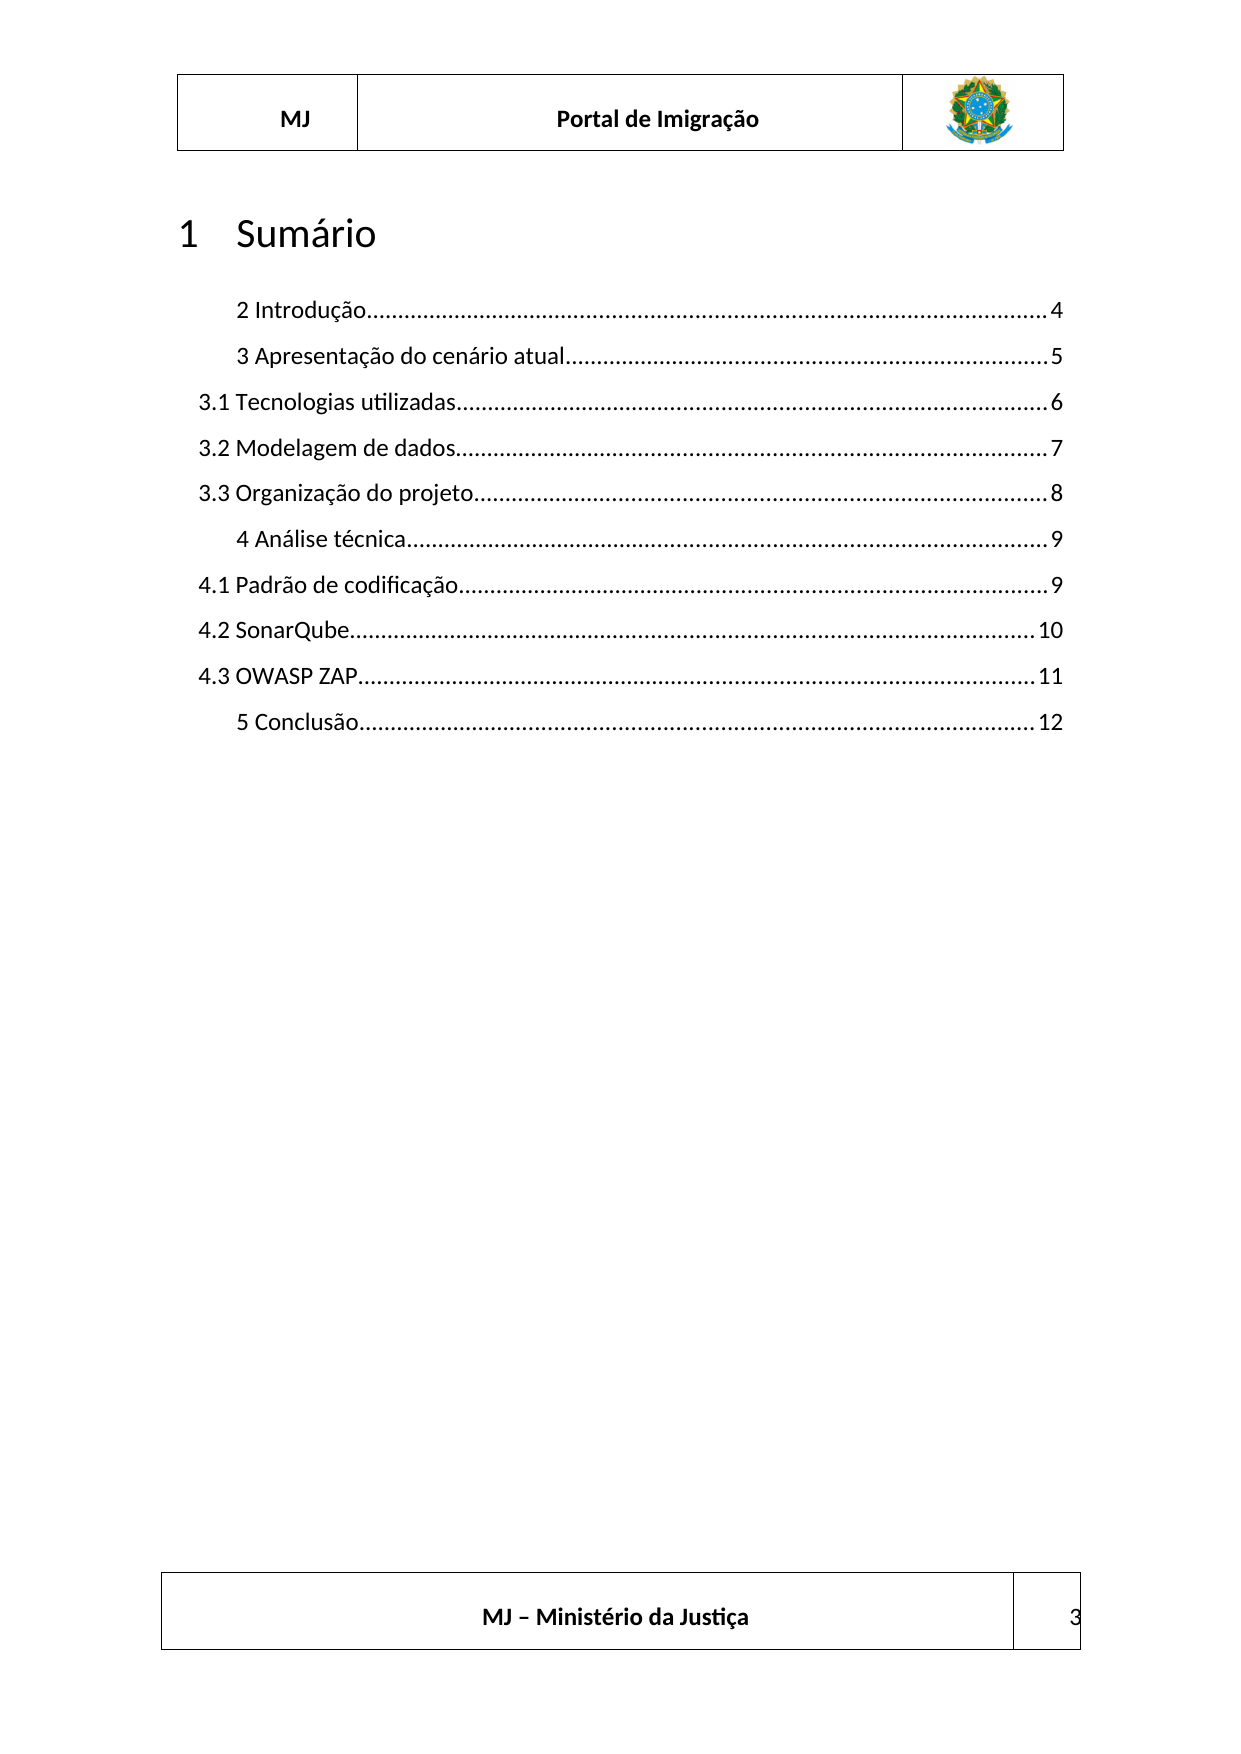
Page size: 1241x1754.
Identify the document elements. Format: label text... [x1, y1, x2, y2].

subtitle Sumário [377, 207, 1063, 257]
picture [944, 75, 1020, 149]
text 4 Análise técnica 9 [177, 523, 236, 554]
text 2 Introdução 4 [177, 294, 1063, 325]
subtitle Sumário [177, 207, 236, 257]
text 5 Conclusão 12 [177, 706, 236, 737]
text 3 Apresentação do cenário atual 5 [177, 340, 236, 371]
